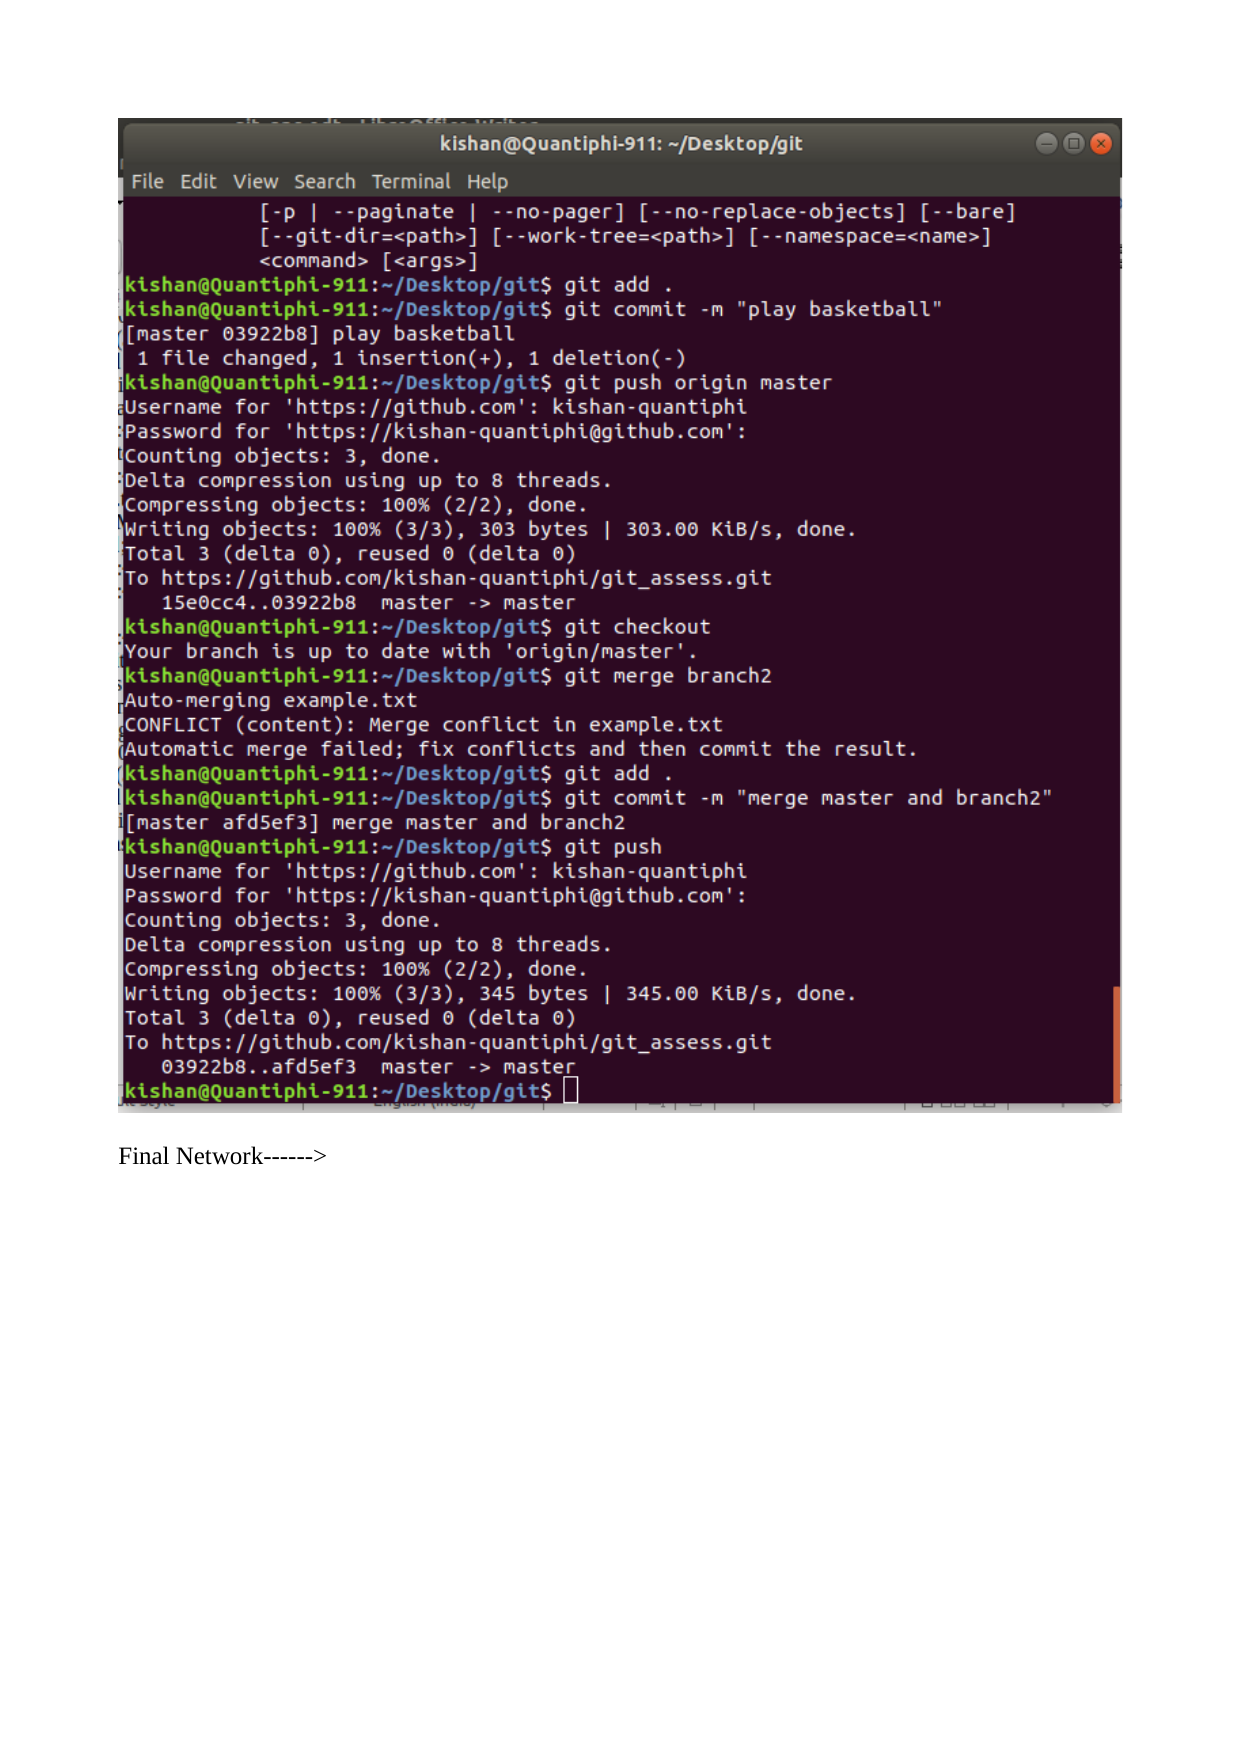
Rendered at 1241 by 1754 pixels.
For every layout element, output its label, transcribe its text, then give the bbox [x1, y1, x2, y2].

text Final Network------> [118, 1141, 1122, 1170]
picture [118, 118, 1123, 1113]
